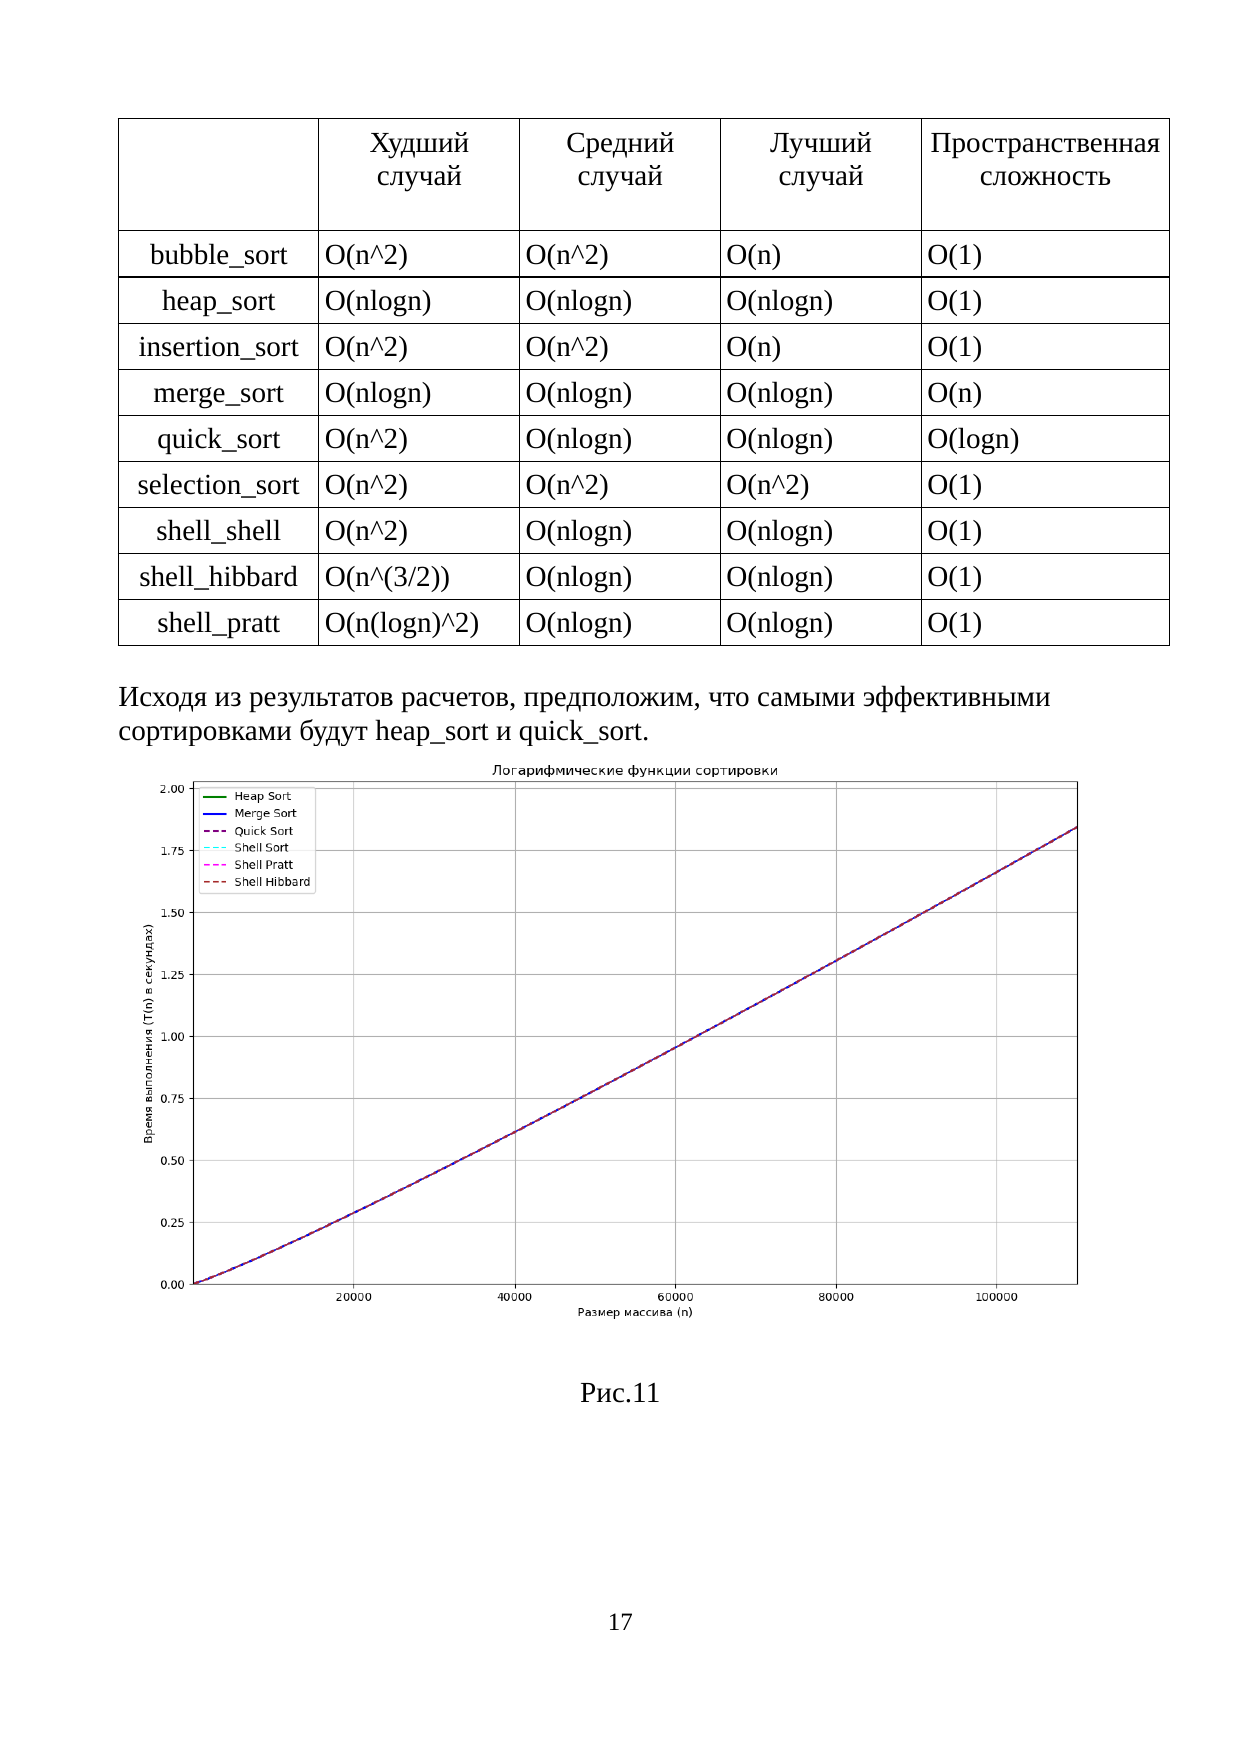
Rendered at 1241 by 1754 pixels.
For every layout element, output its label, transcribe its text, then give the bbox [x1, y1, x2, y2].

table_cell O(nlogn) [520, 416, 720, 461]
table_header Средний случай [520, 119, 720, 230]
table_cell O(1) [922, 231, 1169, 276]
table_cell O(1) [922, 324, 1169, 368]
table_cell O(nlogn) [520, 278, 720, 322]
table_cell O(nlogn) [721, 416, 921, 461]
table_cell O(nlogn) [721, 278, 921, 322]
table_header Лучший случай [721, 119, 921, 230]
table_cell O(n^2) [520, 324, 720, 368]
table_cell O(n^2) [520, 231, 720, 276]
table_cell O(nlogn) [721, 370, 921, 414]
table_cell O(1) [922, 554, 1169, 599]
table_cell O(n(logn)^2) [319, 600, 519, 645]
table_cell selection_sort [119, 462, 318, 507]
text Исходя из результатов расчетов, предположим, что самыми эффективными сортировками будут heap_sort и quick_sort. [118, 679, 1122, 746]
table_cell shell_hibbard [119, 554, 318, 599]
text Рис.11 [118, 1375, 1122, 1409]
table_cell O(nlogn) [319, 370, 519, 414]
picture [90, 746, 1150, 1342]
table_cell O(nlogn) [520, 554, 720, 599]
table_cell O(1) [922, 508, 1169, 553]
table_cell heap_sort [119, 278, 318, 322]
table_cell O(n) [721, 324, 921, 368]
table_cell O(logn) [922, 416, 1169, 461]
table_cell O(n^2) [319, 462, 519, 507]
table_cell O(n^2) [520, 462, 720, 507]
table_header Худший случай [319, 119, 519, 230]
table_cell O(n^2) [721, 462, 921, 507]
table_cell O(1) [922, 600, 1169, 645]
table_header [119, 119, 318, 230]
table_cell shell_shell [119, 508, 318, 553]
table_header Пространственная сложность [922, 119, 1169, 230]
table_cell O(nlogn) [520, 370, 720, 414]
table_cell shell_pratt [119, 600, 318, 645]
table_cell O(nlogn) [319, 278, 519, 322]
table_cell bubble_sort [119, 231, 318, 276]
table_cell insertion_sort [119, 324, 318, 368]
table_cell merge_sort [119, 370, 318, 414]
table_cell O(n^2) [319, 324, 519, 368]
table_cell O(n) [721, 231, 921, 276]
table_cell O(n^(3/2)) [319, 554, 519, 599]
table_cell O(nlogn) [721, 554, 921, 599]
table_cell O(nlogn) [721, 600, 921, 645]
table_cell O(nlogn) [520, 600, 720, 645]
table_cell quick_sort [119, 416, 318, 461]
table_cell O(1) [922, 462, 1169, 507]
table_cell O(nlogn) [721, 508, 921, 553]
table_cell O(nlogn) [520, 508, 720, 553]
table_cell O(n^2) [319, 231, 519, 276]
table_cell O(n) [922, 370, 1169, 414]
table_cell O(n^2) [319, 508, 519, 553]
table_cell O(1) [922, 278, 1169, 322]
table_cell O(n^2) [319, 416, 519, 461]
